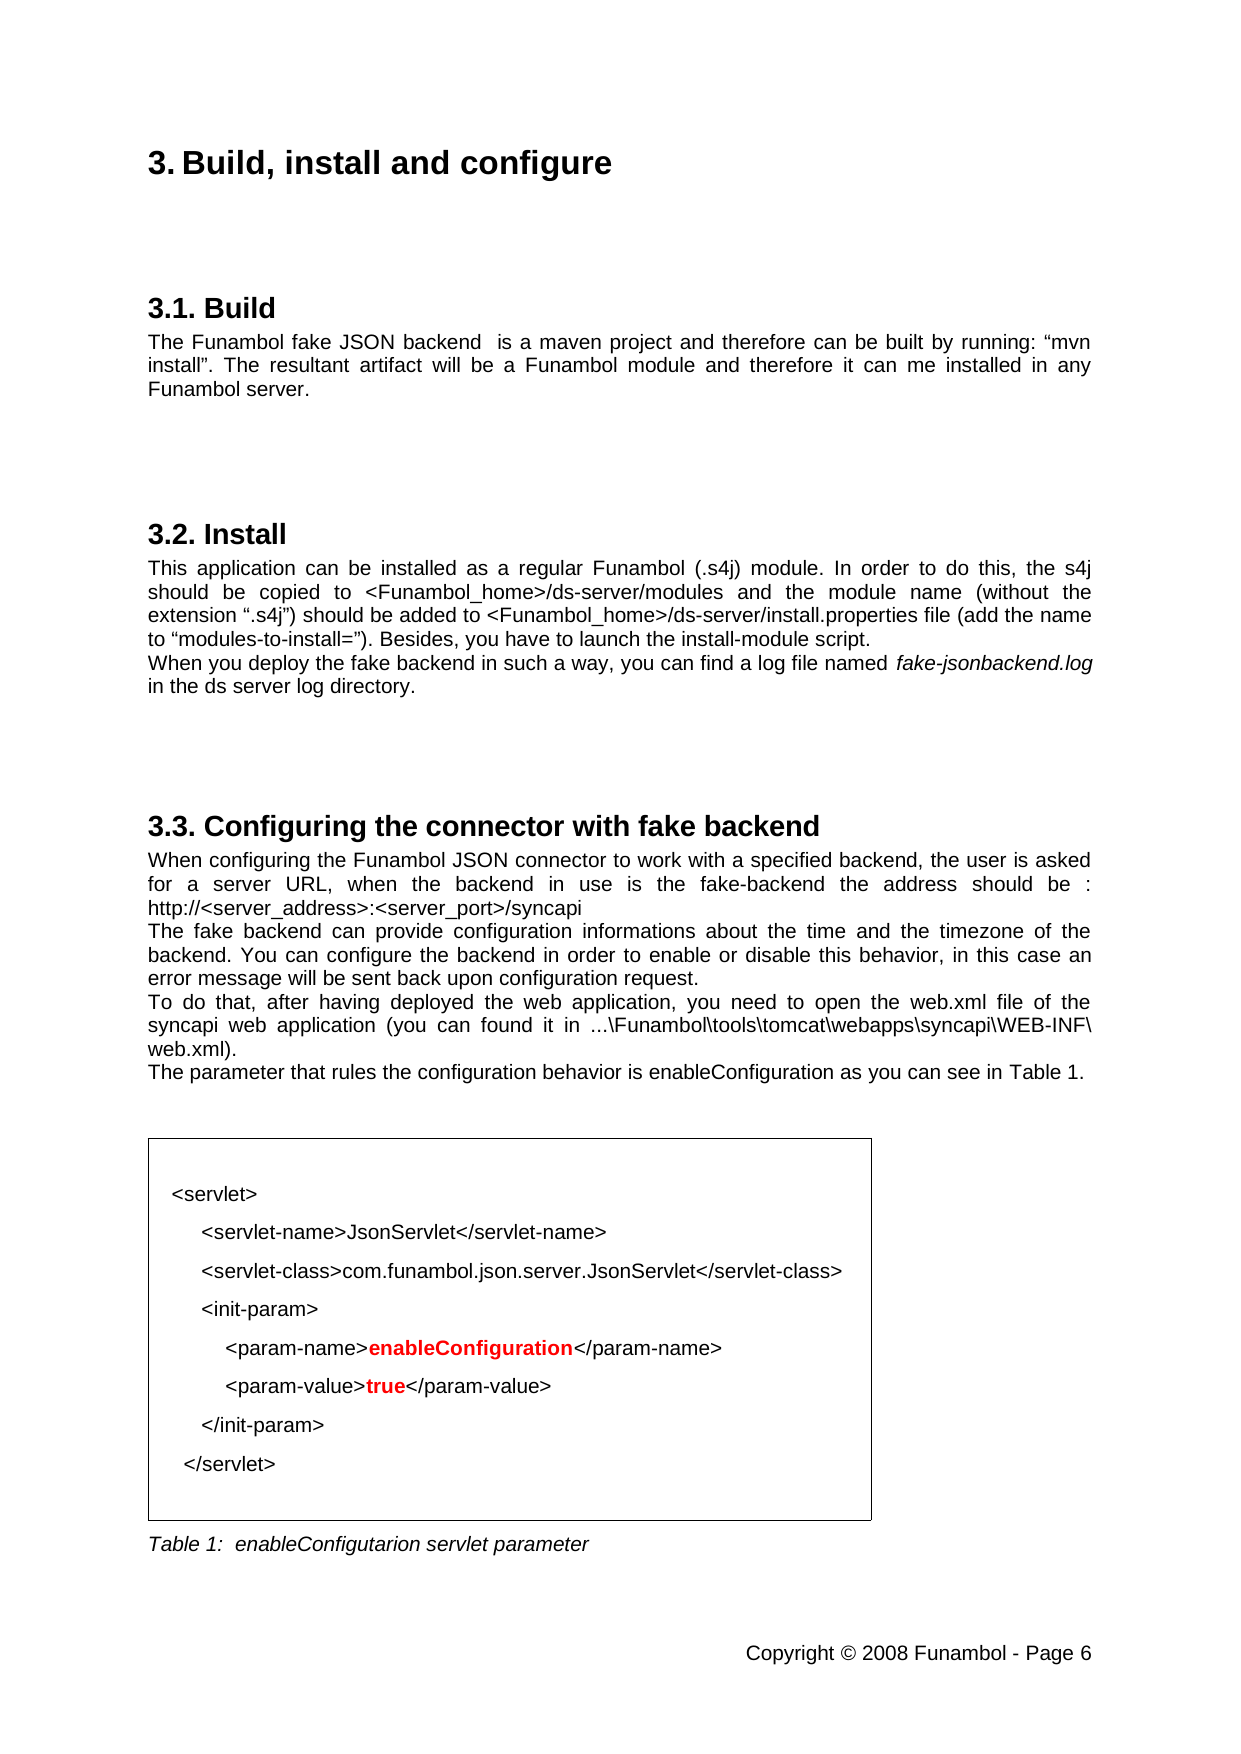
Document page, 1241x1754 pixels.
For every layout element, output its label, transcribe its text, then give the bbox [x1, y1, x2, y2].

table_header <servlet> <servlet-name>JsonServlet</servlet-name> <servlet-class>com.funambol.json.server.JsonServlet</servlet-class> <init-param> <param-name>enableConfiguration</param-name> <param-value>true</param-value> </init-param> </servlet> [149, 1139, 871, 1520]
text When configuring the Funambol JSON connector to work with a specified backend, the user is asked for a server URL, when the backend in use is the fake-backend the address should be : http://<server_address>:<server_port>/syncapi The fake backend can provide configuration informations about the time and the timezone of the backend. You can configure the backend in order to enable or disable this behavior, in this case an error message will be sent back upon configuration request. To do that, after having deployed the web application, you need to open the web.xml file of the syncapi web application (you can found it in ...\Funambol\tools\tomcat\webapps\syncapi\WEB-INF\web.xml). The parameter that rules the configuration behavior is enableConfiguration as you can see in Table 1. [148, 849, 1093, 1084]
subtitle Configuring the connector with fake backend [148, 810, 1093, 843]
subtitle Build, install and configure [148, 144, 1093, 181]
text Table 1: enableConfigutarion servlet parameter [148, 1532, 1093, 1556]
subtitle Install [148, 518, 1093, 551]
text The Funambol fake JSON backend is a maven project and therefore can be built by running: “mvn install”. The resultant artifact will be a Funambol module and therefore it can me installed in any Funambol server. [148, 330, 1093, 401]
subtitle Build [148, 292, 1093, 324]
text This application can be installed as a regular Funambol (.s4j) module. In order to do this, the s4j should be copied to <Funambol_home>/ds-server/modules and the module name (without the extension “.s4j”) should be added to <Funambol_home>/ds-server/install.properties file (add the name to “modules-to-install=”). Besides, you have to launch the install-module script. When you deploy the fake backend in such a way, you can find a log file named fake-jsonbackend.log in the ds server log directory. [148, 557, 1093, 698]
